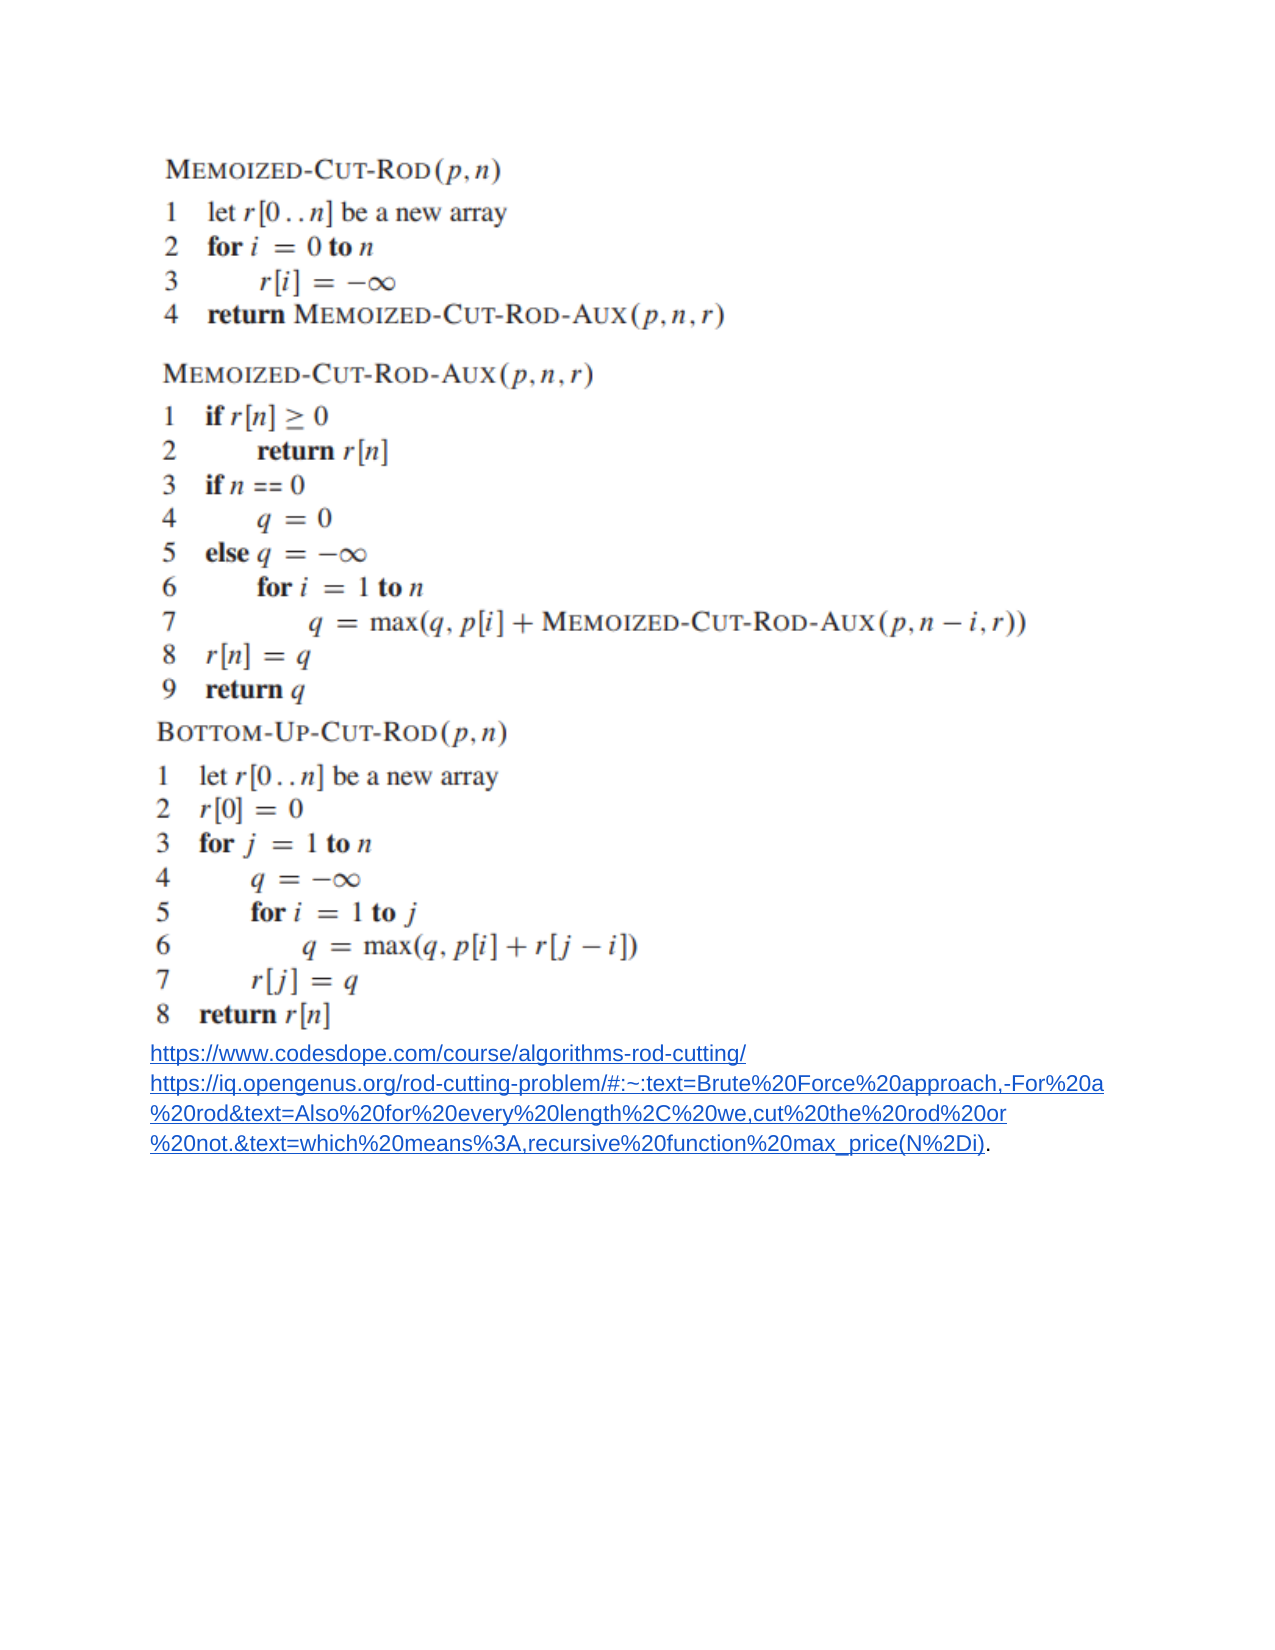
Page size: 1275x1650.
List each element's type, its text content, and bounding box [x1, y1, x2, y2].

picture [150, 150, 732, 344]
text [732, 150, 1125, 344]
picture [150, 347, 1032, 711]
text https://www.codesdope.com/course/algorithms-rod-cutting/ [150, 1040, 1125, 1066]
text https://iq.opengenus.org/rod-cutting-problem/#:~:text=Brute%20Force%20approach,-For%20a%20rod&text=Also%20for%20every%20length%2C%20we,cut%20the%20rod%20or%20not.&text=which%20means%3A,recursive%20function%20max_price(N%2Di). [150, 1070, 1125, 1157]
picture [150, 713, 669, 1036]
